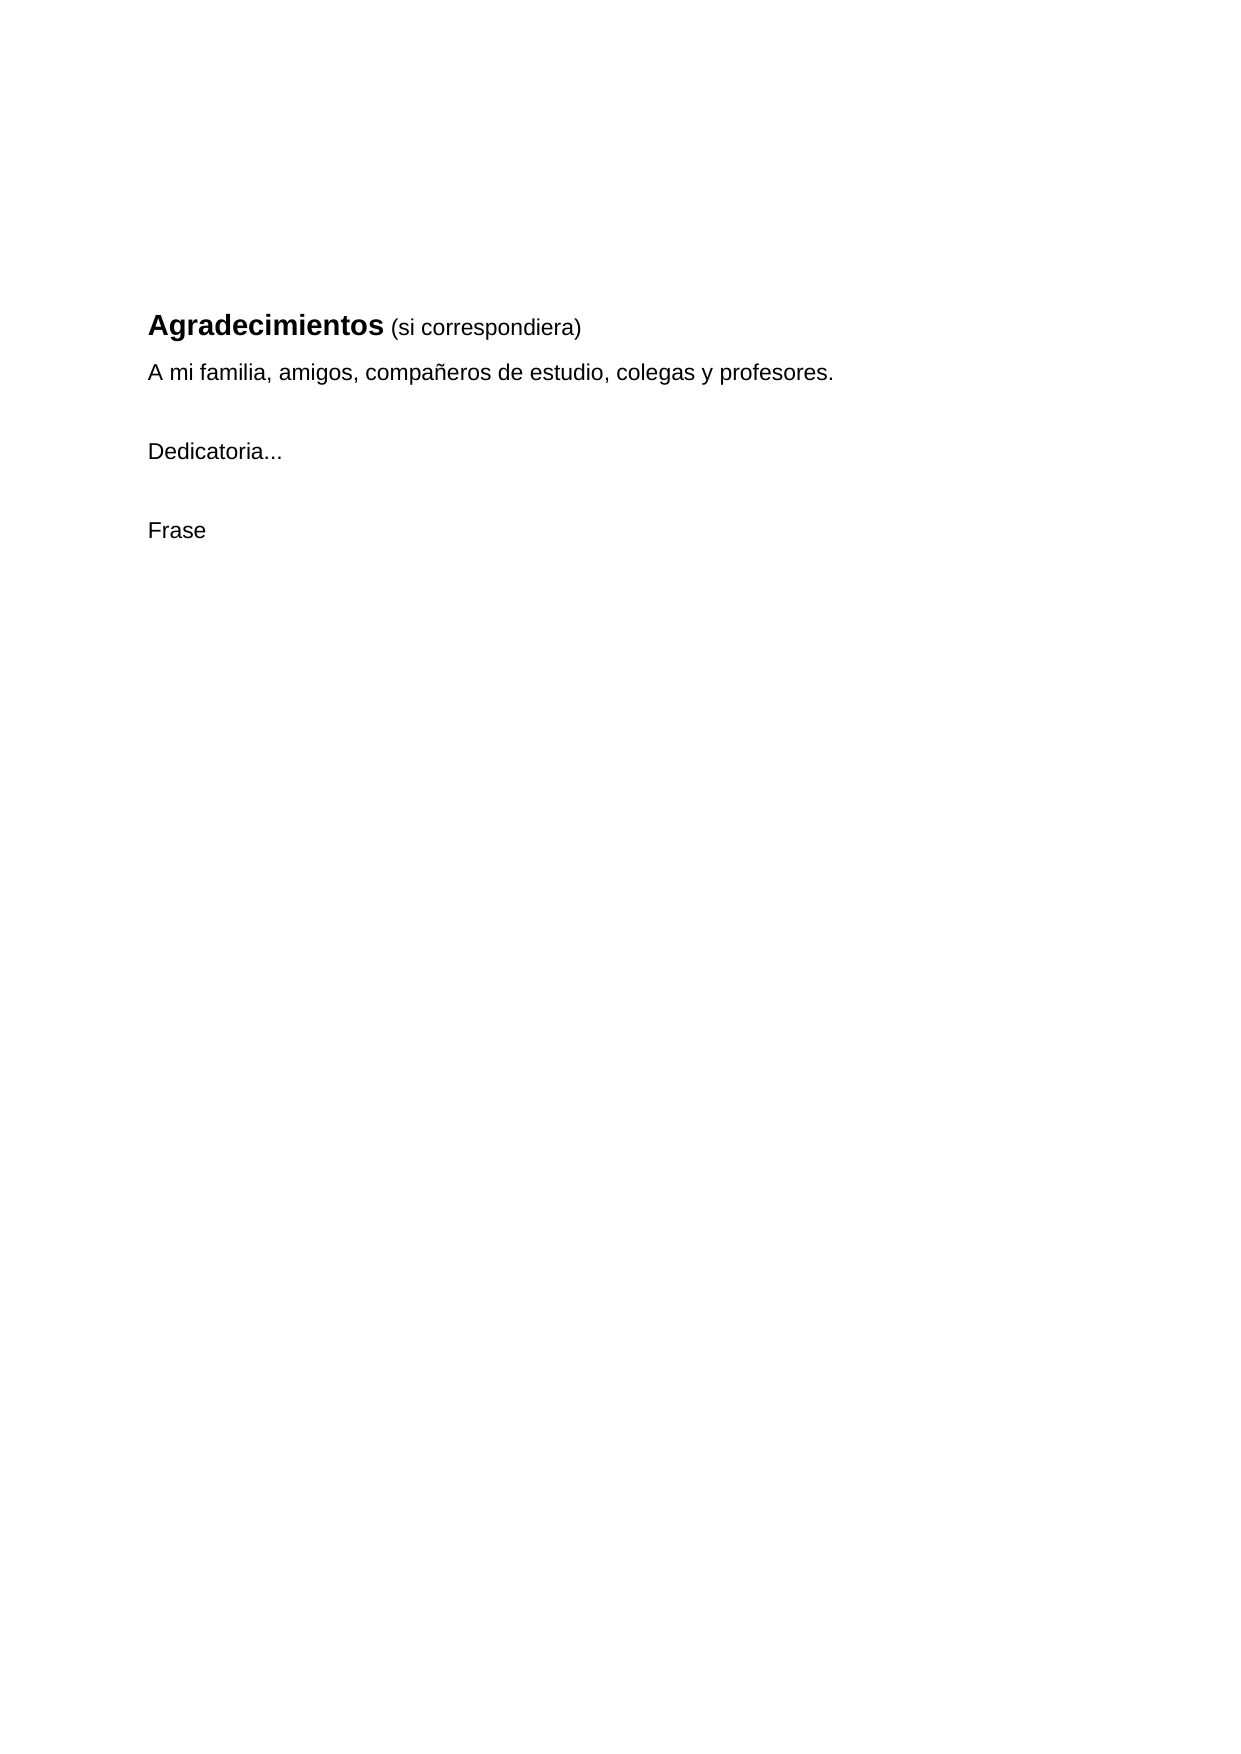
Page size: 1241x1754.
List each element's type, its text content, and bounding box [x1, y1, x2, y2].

text Frase [148, 517, 1093, 543]
text Dedicatoria... [148, 438, 1093, 464]
text Agradecimientos (si correspondiera) [148, 308, 1093, 342]
text A mi familia, amigos, compañeros de estudio, colegas y profesores. [148, 359, 1093, 385]
